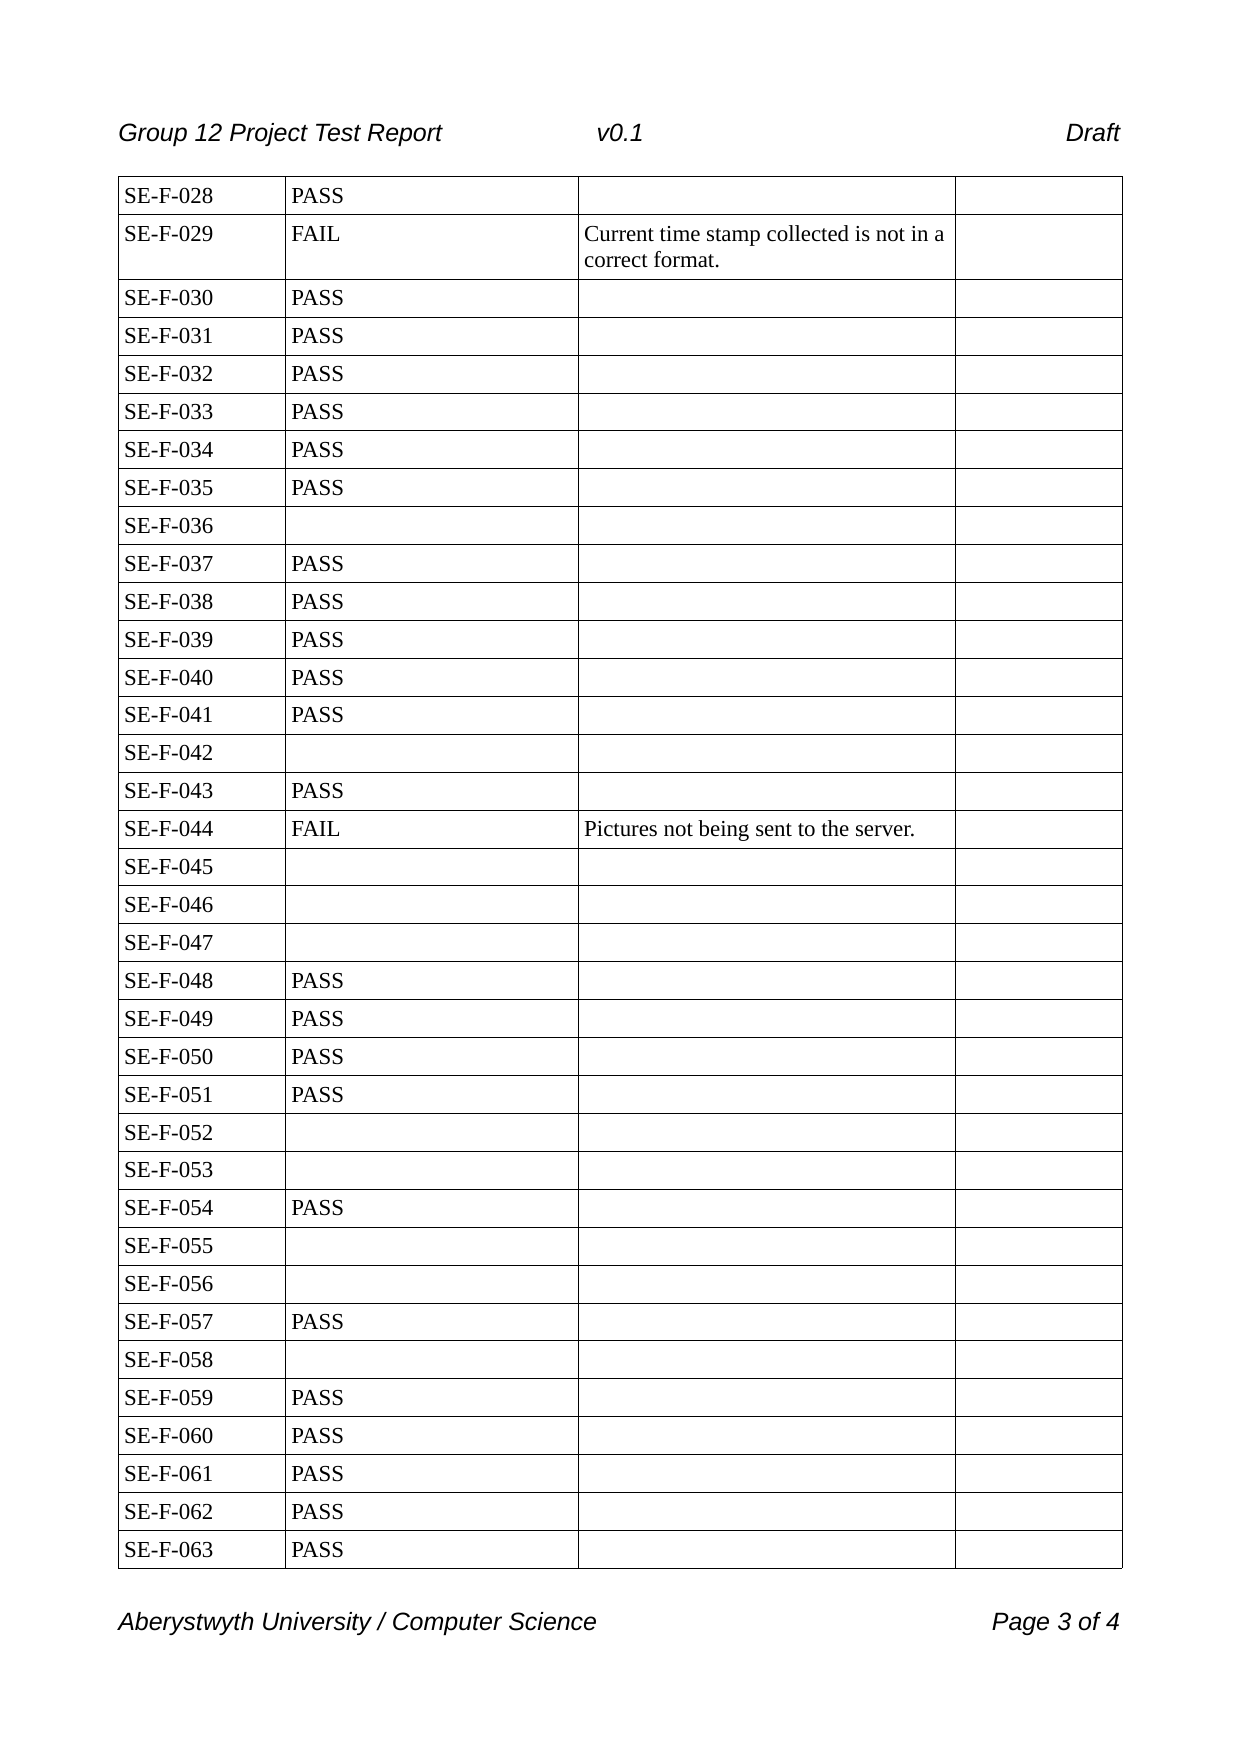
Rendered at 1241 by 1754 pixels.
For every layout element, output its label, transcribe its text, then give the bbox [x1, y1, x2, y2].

table_cell [956, 811, 1122, 847]
table_cell PASS [286, 583, 578, 620]
table_cell [286, 1152, 578, 1189]
table_cell [956, 356, 1122, 392]
table_cell [956, 1455, 1122, 1492]
table_cell PASS [286, 394, 578, 430]
table_cell PASS [286, 659, 578, 696]
table_cell [579, 1417, 955, 1454]
table_cell [579, 318, 955, 354]
table_cell SE-F-040 [119, 659, 285, 696]
table_cell [956, 1493, 1122, 1530]
table_cell [286, 1341, 578, 1378]
table_cell PASS [286, 545, 578, 582]
table_cell [956, 431, 1122, 468]
table_cell SE-F-029 [119, 215, 285, 279]
table_cell SE-F-028 [119, 177, 285, 214]
table_cell PASS [286, 962, 578, 999]
table_cell SE-F-052 [119, 1114, 285, 1151]
table_cell [956, 621, 1122, 658]
table_cell SE-F-037 [119, 545, 285, 582]
table_cell [286, 924, 578, 961]
table_cell PASS [286, 1493, 578, 1530]
table_cell SE-F-032 [119, 356, 285, 392]
table_cell [956, 1304, 1122, 1340]
table_cell [579, 356, 955, 392]
table_cell PASS [286, 1455, 578, 1492]
table_cell PASS [286, 621, 578, 658]
table_cell [579, 697, 955, 734]
table_cell SE-F-043 [119, 773, 285, 809]
table_cell [956, 697, 1122, 734]
table_cell [956, 507, 1122, 544]
table_cell [579, 1152, 955, 1189]
table_cell [286, 849, 578, 885]
table_cell SE-F-033 [119, 394, 285, 430]
table_cell [956, 1341, 1122, 1378]
table_cell SE-F-042 [119, 735, 285, 772]
table_cell SE-F-046 [119, 886, 285, 923]
table_cell [956, 849, 1122, 885]
table_cell PASS [286, 1379, 578, 1416]
table_cell [579, 1266, 955, 1302]
table_cell [579, 545, 955, 582]
table_cell SE-F-041 [119, 697, 285, 734]
table_cell PASS [286, 1038, 578, 1075]
table_cell [579, 773, 955, 809]
table_cell [956, 1417, 1122, 1454]
table_cell PASS [286, 773, 578, 809]
table_cell PASS [286, 1417, 578, 1454]
table_cell SE-F-035 [119, 469, 285, 506]
table_cell SE-F-054 [119, 1190, 285, 1227]
table_cell SE-F-045 [119, 849, 285, 885]
table_cell [956, 177, 1122, 214]
table_cell [956, 280, 1122, 317]
table_cell PASS [286, 1304, 578, 1340]
table_cell [956, 394, 1122, 430]
table_cell Current time stamp collected is not in a correct format. [579, 215, 955, 279]
table_cell [956, 886, 1122, 923]
table_cell SE-F-048 [119, 962, 285, 999]
table_cell SE-F-059 [119, 1379, 285, 1416]
table_cell [956, 735, 1122, 772]
table_cell SE-F-057 [119, 1304, 285, 1340]
table_cell SE-F-049 [119, 1000, 285, 1037]
table_cell [956, 924, 1122, 961]
table_cell [286, 1114, 578, 1151]
table_cell SE-F-034 [119, 431, 285, 468]
table_cell [579, 1493, 955, 1530]
table_cell [286, 1228, 578, 1264]
table_cell FAIL [286, 215, 578, 279]
table_cell [956, 1000, 1122, 1037]
table_cell PASS [286, 1531, 578, 1568]
table_cell SE-F-047 [119, 924, 285, 961]
table_cell [956, 215, 1122, 279]
table_cell SE-F-062 [119, 1493, 285, 1530]
table_cell [579, 962, 955, 999]
table_cell [579, 1000, 955, 1037]
table_cell [579, 1341, 955, 1378]
table_cell SE-F-056 [119, 1266, 285, 1302]
table_cell [956, 1114, 1122, 1151]
table_cell [956, 1266, 1122, 1302]
table_cell PASS [286, 280, 578, 317]
table_cell SE-F-055 [119, 1228, 285, 1264]
table_cell SE-F-038 [119, 583, 285, 620]
table_cell [579, 177, 955, 214]
table_cell [579, 507, 955, 544]
table_cell PASS [286, 1190, 578, 1227]
table_cell PASS [286, 697, 578, 734]
table_cell [579, 583, 955, 620]
table_cell SE-F-060 [119, 1417, 285, 1454]
table_cell [286, 735, 578, 772]
table_cell [579, 1228, 955, 1264]
table_cell PASS [286, 356, 578, 392]
table_cell [956, 1379, 1122, 1416]
table_cell [579, 1190, 955, 1227]
table_cell [579, 924, 955, 961]
table_cell SE-F-036 [119, 507, 285, 544]
table_cell PASS [286, 1076, 578, 1113]
table_cell [956, 469, 1122, 506]
table_cell [579, 735, 955, 772]
table_cell [956, 1190, 1122, 1227]
table_cell SE-F-031 [119, 318, 285, 354]
table_cell PASS [286, 1000, 578, 1037]
table_cell [956, 545, 1122, 582]
table_cell Pictures not being sent to the server. [579, 811, 955, 847]
table_cell [579, 886, 955, 923]
table_cell [579, 1114, 955, 1151]
table_cell SE-F-030 [119, 280, 285, 317]
table_cell [579, 1304, 955, 1340]
table_cell [956, 318, 1122, 354]
table_cell SE-F-061 [119, 1455, 285, 1492]
table_cell SE-F-063 [119, 1531, 285, 1568]
table_cell [579, 1531, 955, 1568]
table_cell [956, 583, 1122, 620]
table_cell SE-F-039 [119, 621, 285, 658]
table_cell SE-F-058 [119, 1341, 285, 1378]
table_cell [956, 1531, 1122, 1568]
table_cell [286, 1266, 578, 1302]
table_cell [956, 1038, 1122, 1075]
table_cell SE-F-053 [119, 1152, 285, 1189]
table_cell [579, 469, 955, 506]
table_cell [286, 886, 578, 923]
table_cell [956, 1076, 1122, 1113]
table_cell [579, 280, 955, 317]
table_cell [579, 431, 955, 468]
table_cell [956, 1152, 1122, 1189]
table_cell [956, 1228, 1122, 1264]
table_cell PASS [286, 469, 578, 506]
table_cell SE-F-044 [119, 811, 285, 847]
table_cell SE-F-051 [119, 1076, 285, 1113]
table_cell [579, 1455, 955, 1492]
table_cell [286, 507, 578, 544]
table_cell [956, 773, 1122, 809]
table_cell [579, 1379, 955, 1416]
table_cell PASS [286, 431, 578, 468]
table_cell SE-F-050 [119, 1038, 285, 1075]
table_cell [579, 1076, 955, 1113]
table_cell PASS [286, 177, 578, 214]
table_cell [579, 621, 955, 658]
table_cell FAIL [286, 811, 578, 847]
table_cell [956, 962, 1122, 999]
table_cell [579, 849, 955, 885]
table_cell [579, 394, 955, 430]
table_cell [579, 1038, 955, 1075]
table_cell [579, 659, 955, 696]
table_cell PASS [286, 318, 578, 354]
table_cell [956, 659, 1122, 696]
